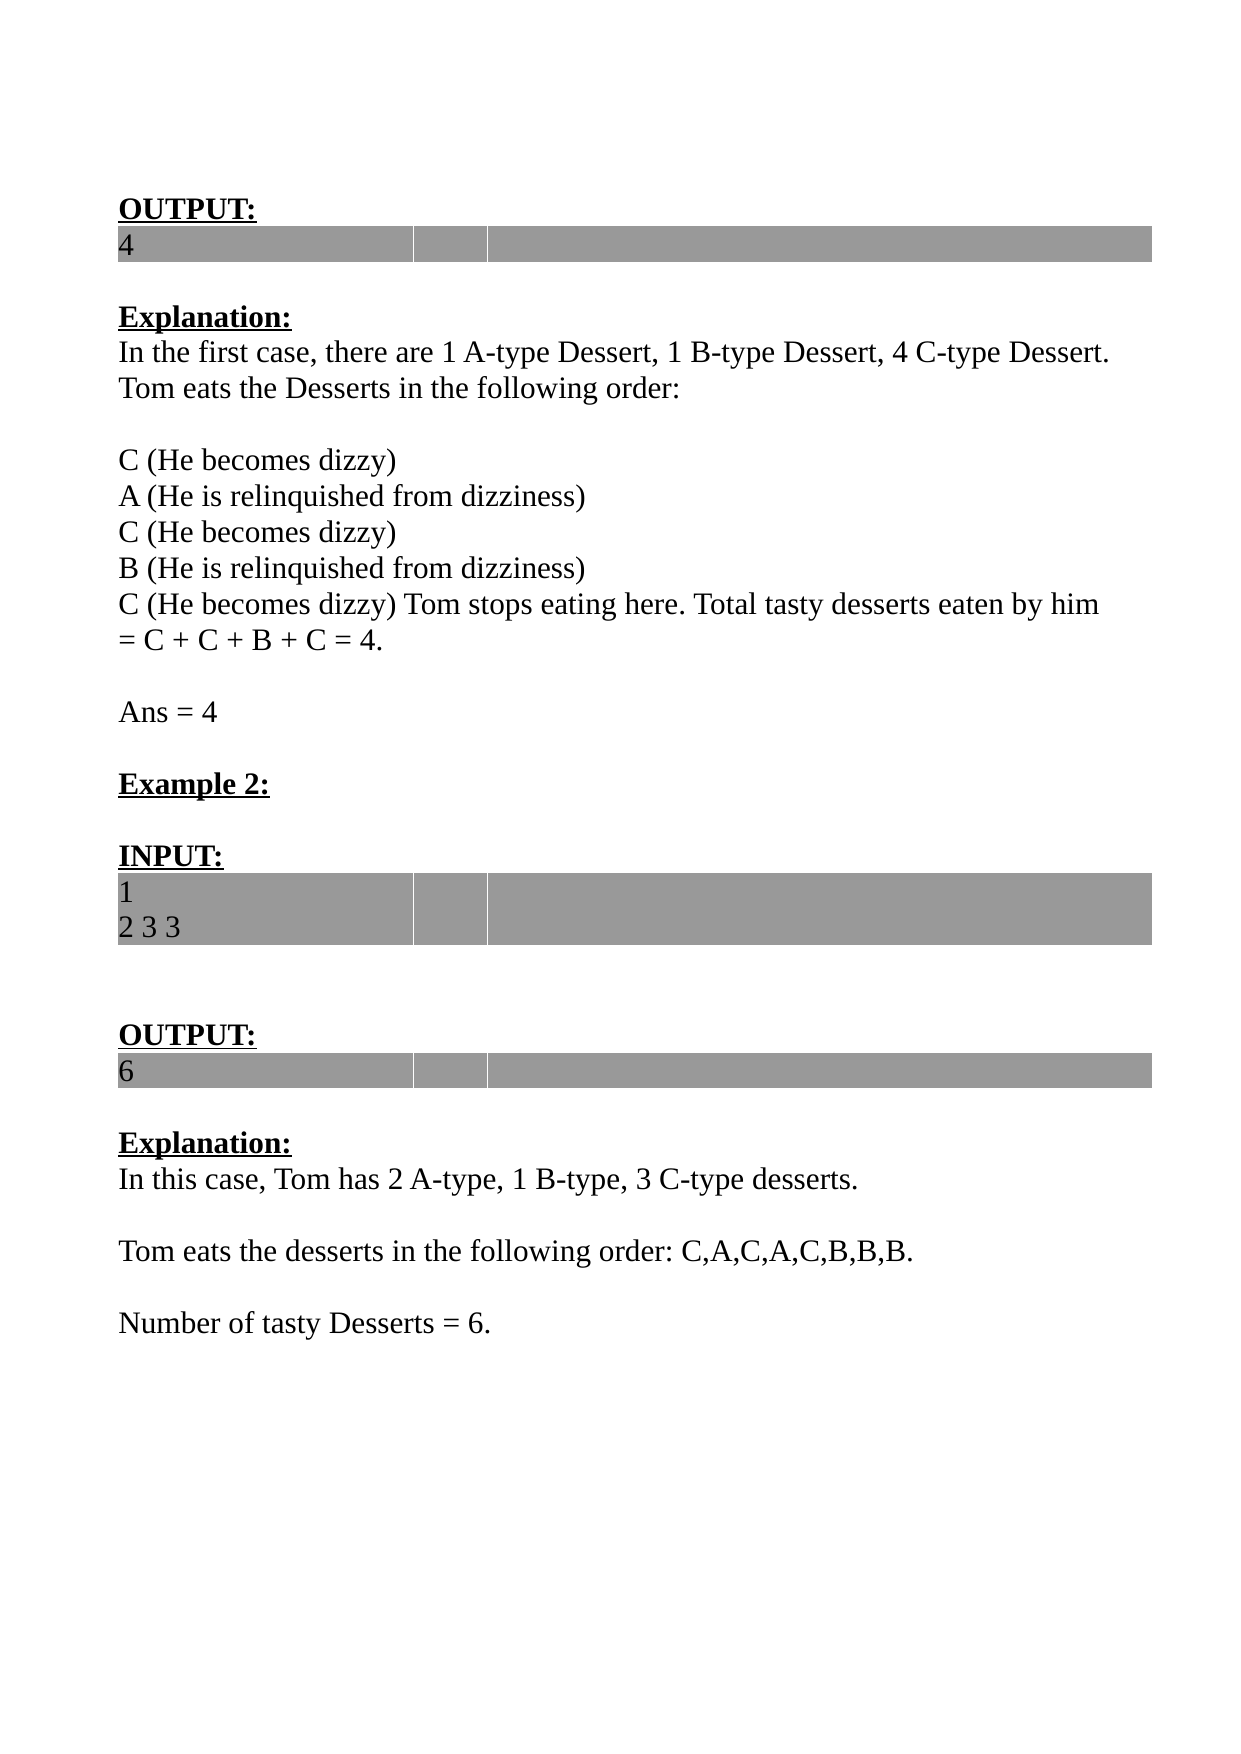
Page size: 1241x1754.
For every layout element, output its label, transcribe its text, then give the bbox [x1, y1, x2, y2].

text C (He becomes dizzy) [118, 442, 1122, 477]
text 1 [118, 873, 1122, 909]
text In this case, Tom has 2 A-type, 1 B-type, 3 C-type desserts. [118, 1160, 1122, 1196]
text 4 [118, 226, 1122, 262]
text C (He becomes dizzy) [118, 513, 1122, 549]
text INPUT: [118, 837, 1122, 873]
text B (He is relinquished from dizziness) [118, 549, 1122, 585]
text Ans = 4 [118, 693, 1122, 729]
text C (He becomes dizzy) Tom stops eating here. Total tasty desserts eaten by him = C + C + B + C = 4. [118, 585, 1122, 657]
text 6 [118, 1052, 1122, 1088]
text Number of tasty Desserts = 6. [118, 1304, 1122, 1340]
text Explanation: [118, 298, 1122, 334]
text Example 2: [118, 765, 1122, 801]
text OUTPUT: [118, 1017, 1122, 1052]
text Tom eats the desserts in the following order: C,A,C,A,C,B,B,B. [118, 1232, 1122, 1268]
text A (He is relinquished from dizziness) [118, 477, 1122, 513]
text Explanation: [118, 1124, 1122, 1160]
text In the first case, there are 1 A-type Dessert, 1 B-type Dessert, 4 C-type Dessert. Tom eats the Desserts in the following order: [118, 334, 1122, 406]
text 2 3 3 [118, 909, 1122, 945]
text OUTPUT: [118, 190, 1122, 226]
